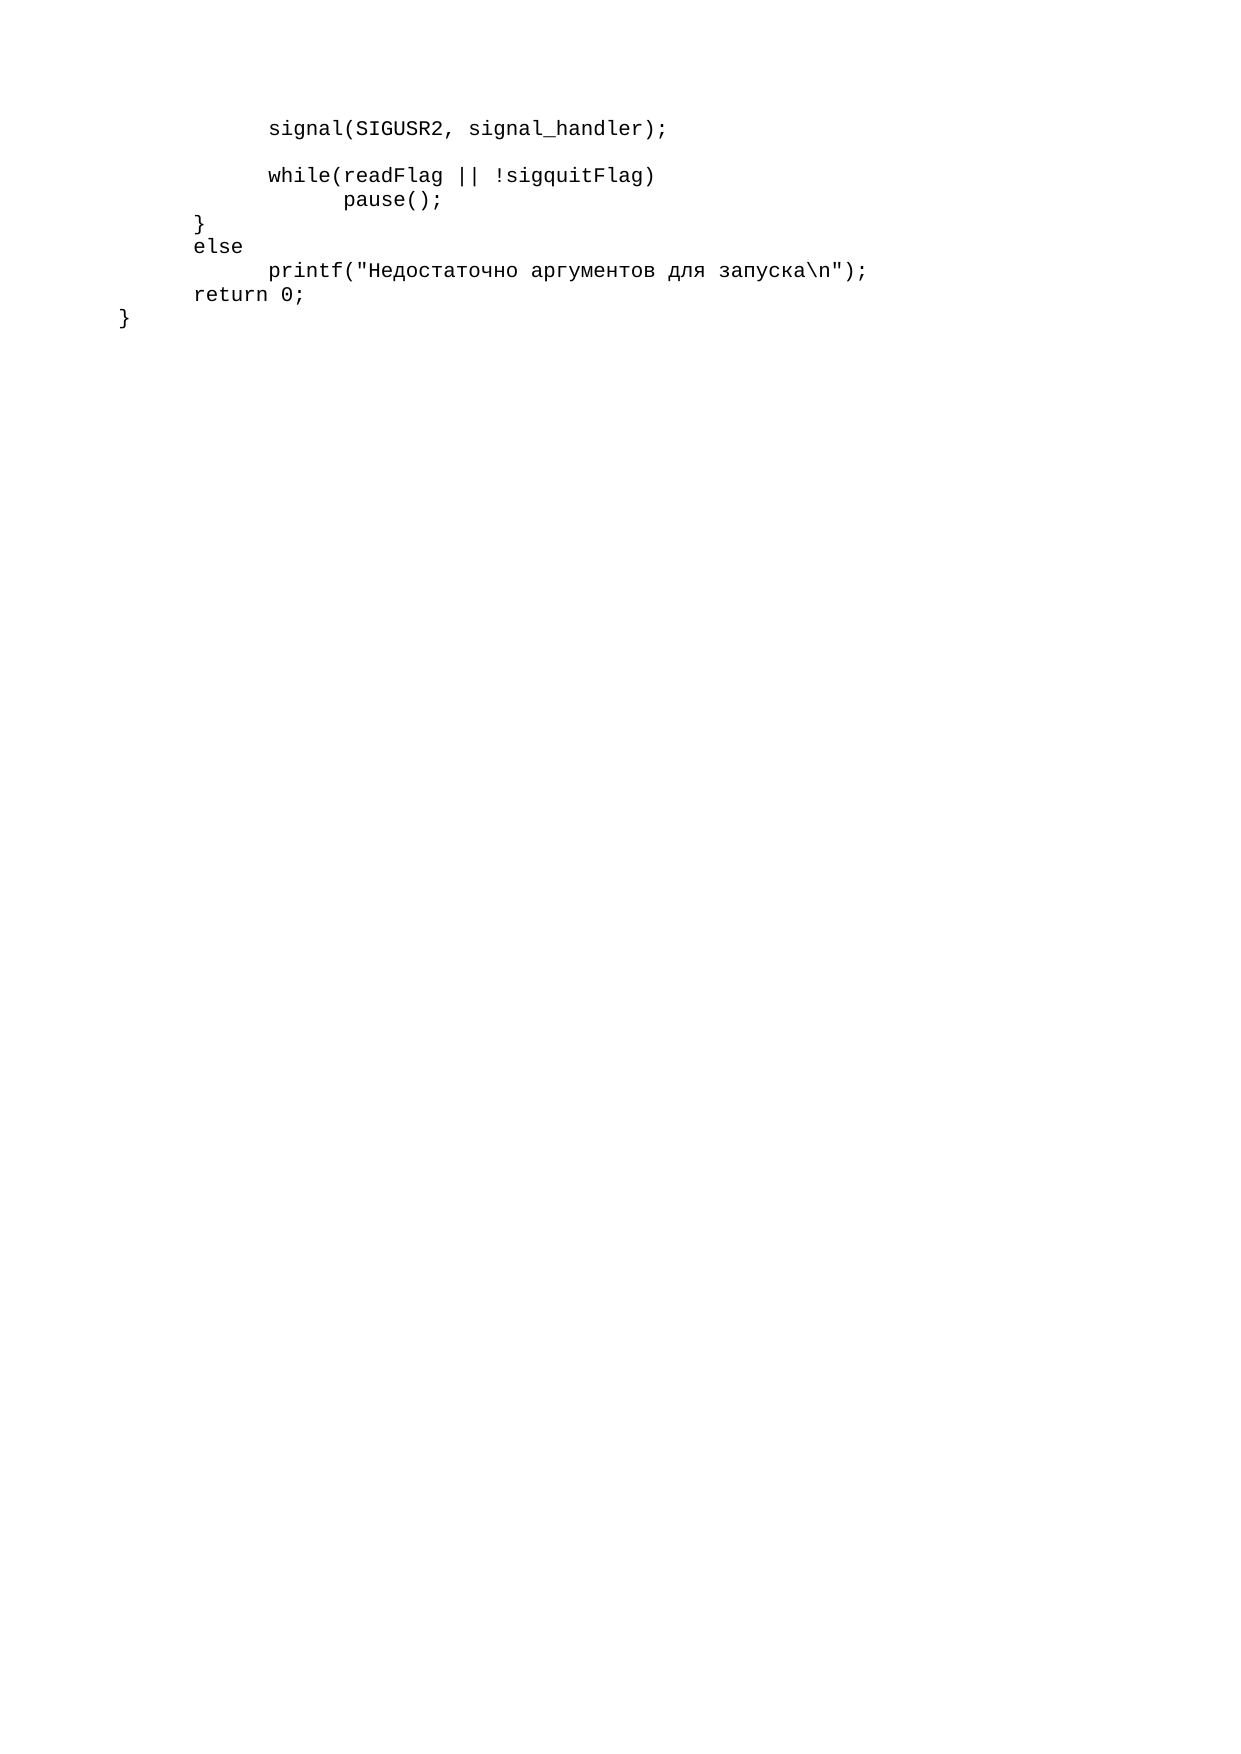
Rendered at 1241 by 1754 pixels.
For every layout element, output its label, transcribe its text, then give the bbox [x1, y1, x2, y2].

text return 0; [118, 284, 1122, 307]
text } [118, 213, 1122, 236]
text while(readFlag || !sigquitFlag) [118, 165, 1122, 189]
text else [118, 236, 1122, 260]
text signal(SIGUSR2, signal_handler); [118, 118, 1122, 142]
text printf("Недостаточно аргументов для запуска\n"); [118, 260, 1122, 284]
text } [118, 307, 1122, 331]
text pause(); [118, 189, 1122, 213]
